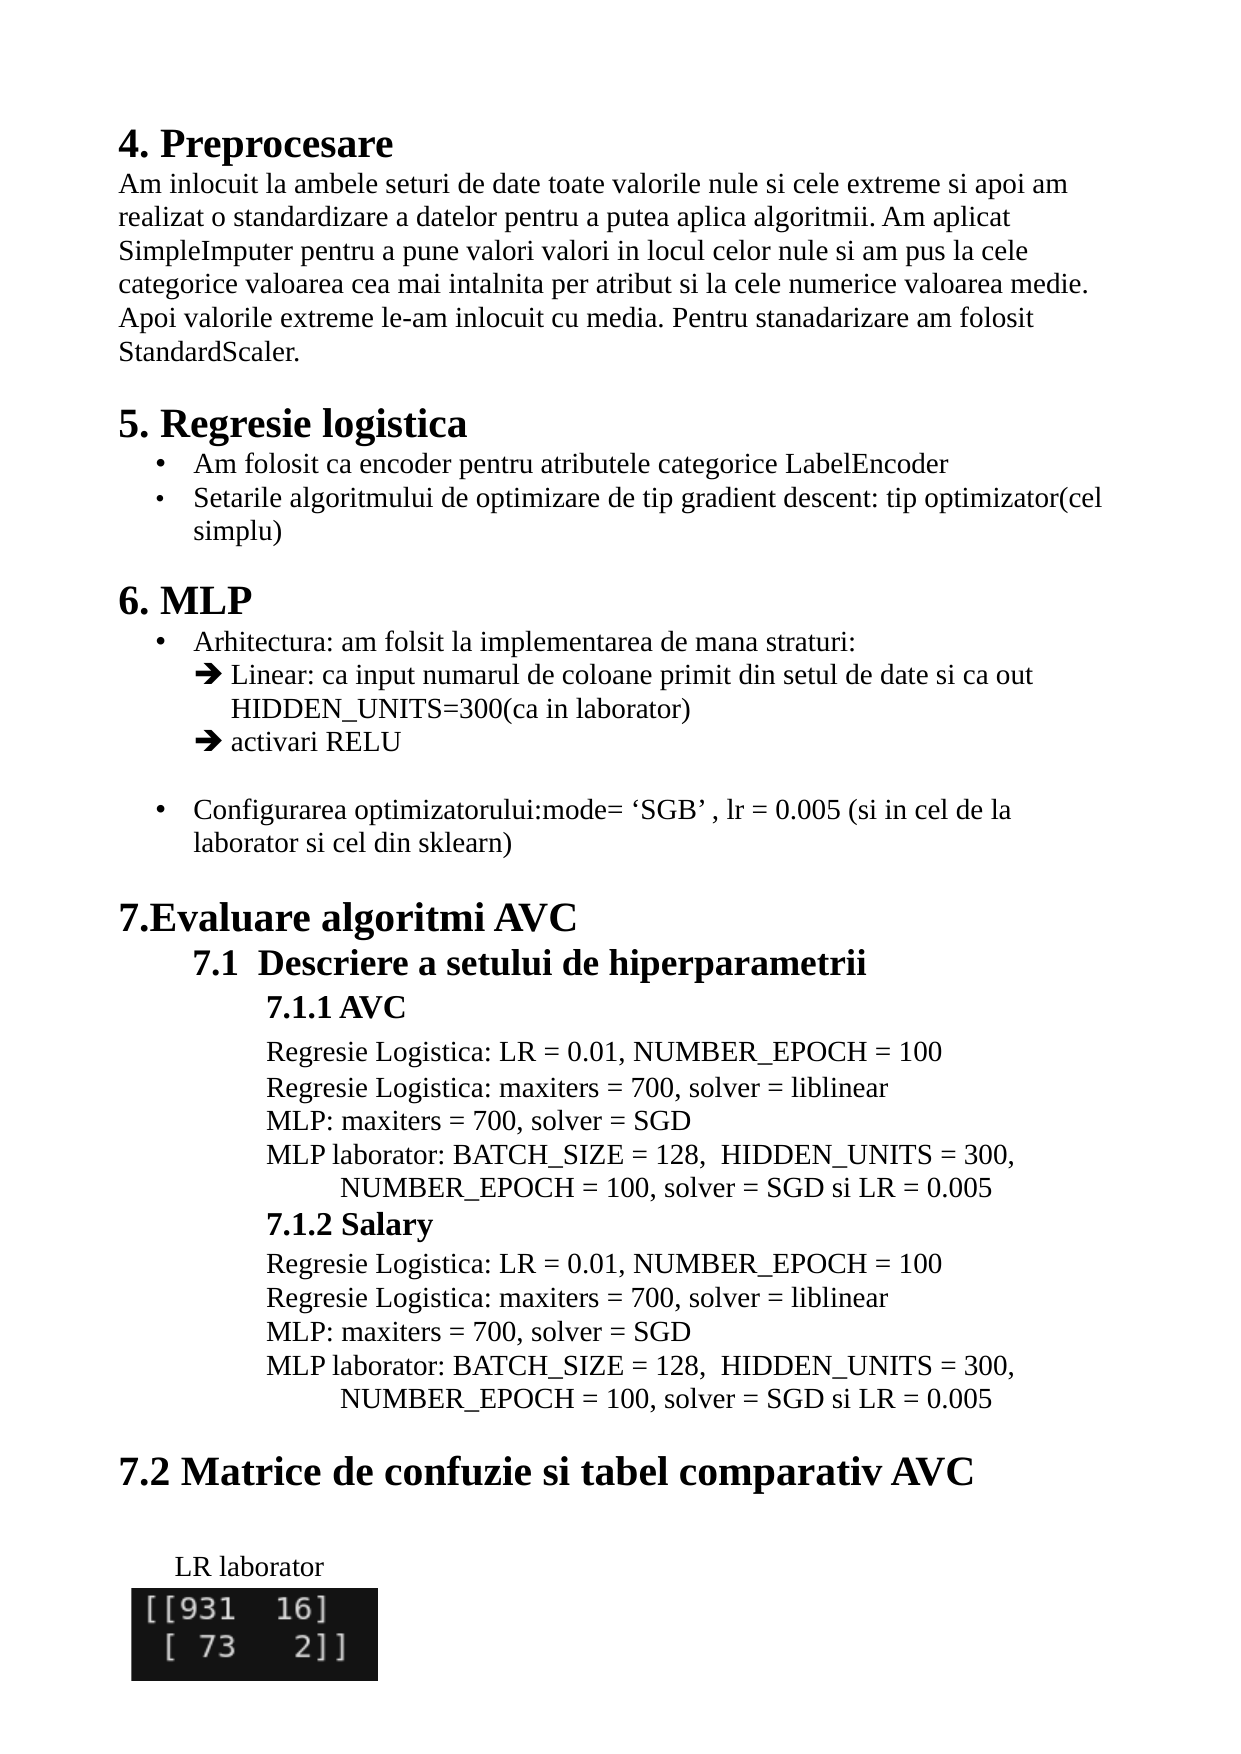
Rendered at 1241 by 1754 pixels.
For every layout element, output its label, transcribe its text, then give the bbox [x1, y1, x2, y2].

text Am inlocuit la ambele seturi de date toate valorile nule si cele extreme si apoi am realizat o standardizare a datelor pentru a putea aplica algoritmii. Am aplicat SimpleImputer pentru a pune valori valori in locul celor nule si am pus la cele categorice valoarea cea mai intalnita per atribut si la cele numerice valoarea medie. Apoi valorile extreme le-am inlocuit cu media. Pentru stanadarizare am folosit StandardScaler. [118, 166, 1122, 367]
text 7.Evaluare algoritmi AVC [118, 892, 1122, 940]
text Regresie Logistica: maxiters = 700, solver = liblinear [118, 1070, 1122, 1103]
text 6. MLP [118, 576, 1122, 624]
text 5. Regresie logistica [118, 398, 1122, 446]
text 7.2 Matrice de confuzie si tabel comparativ AVC [118, 1446, 1122, 1494]
list Linear: ca input numarul de coloane primit din setul de date si ca out HIDDEN_UNITS=300(ca in laborator) [193, 657, 1122, 724]
list activari RELU [193, 724, 1122, 758]
text Regresie Logistica: LR = 0.01, NUMBER_EPOCH = 100 [118, 1027, 1122, 1070]
text Regresie Logistica: LR = 0.01, NUMBER_EPOCH = 100 [118, 1242, 1122, 1281]
text 4. Preprocesare [118, 118, 1122, 166]
list Arhitectura: am folsit la implementarea de mana straturi: [156, 624, 1122, 657]
text MLP laborator: BATCH_SIZE = 128, HIDDEN_UNITS = 300, NUMBER_EPOCH = 100, solver = SGD si LR = 0.005 [118, 1137, 1122, 1204]
text 7.1.1 AVC [118, 983, 1122, 1027]
text LR laborator [118, 1542, 1122, 1585]
list Setarile algoritmului de optimizare de tip gradient descent: tip optimizator(cel simplu) [156, 480, 1122, 547]
text 7.1.2 Salary [118, 1204, 1122, 1242]
text 7.1 Descriere a setului de hiperparametrii [118, 940, 1122, 983]
text MLP laborator: BATCH_SIZE = 128, HIDDEN_UNITS = 300, NUMBER_EPOCH = 100, solver = SGD si LR = 0.005 [118, 1348, 1122, 1415]
text MLP: maxiters = 700, solver = SGD [118, 1103, 1122, 1137]
text Regresie Logistica: maxiters = 700, solver = liblinear [118, 1281, 1122, 1314]
picture [131, 1588, 378, 1681]
list Configurarea optimizatorului:mode= ‘SGB’ , lr = 0.005 (si in cel de la laborator si cel din sklearn) [156, 792, 1122, 859]
list Am folosit ca encoder pentru atributele categorice LabelEncoder [156, 446, 1122, 480]
text MLP: maxiters = 700, solver = SGD [118, 1314, 1122, 1348]
